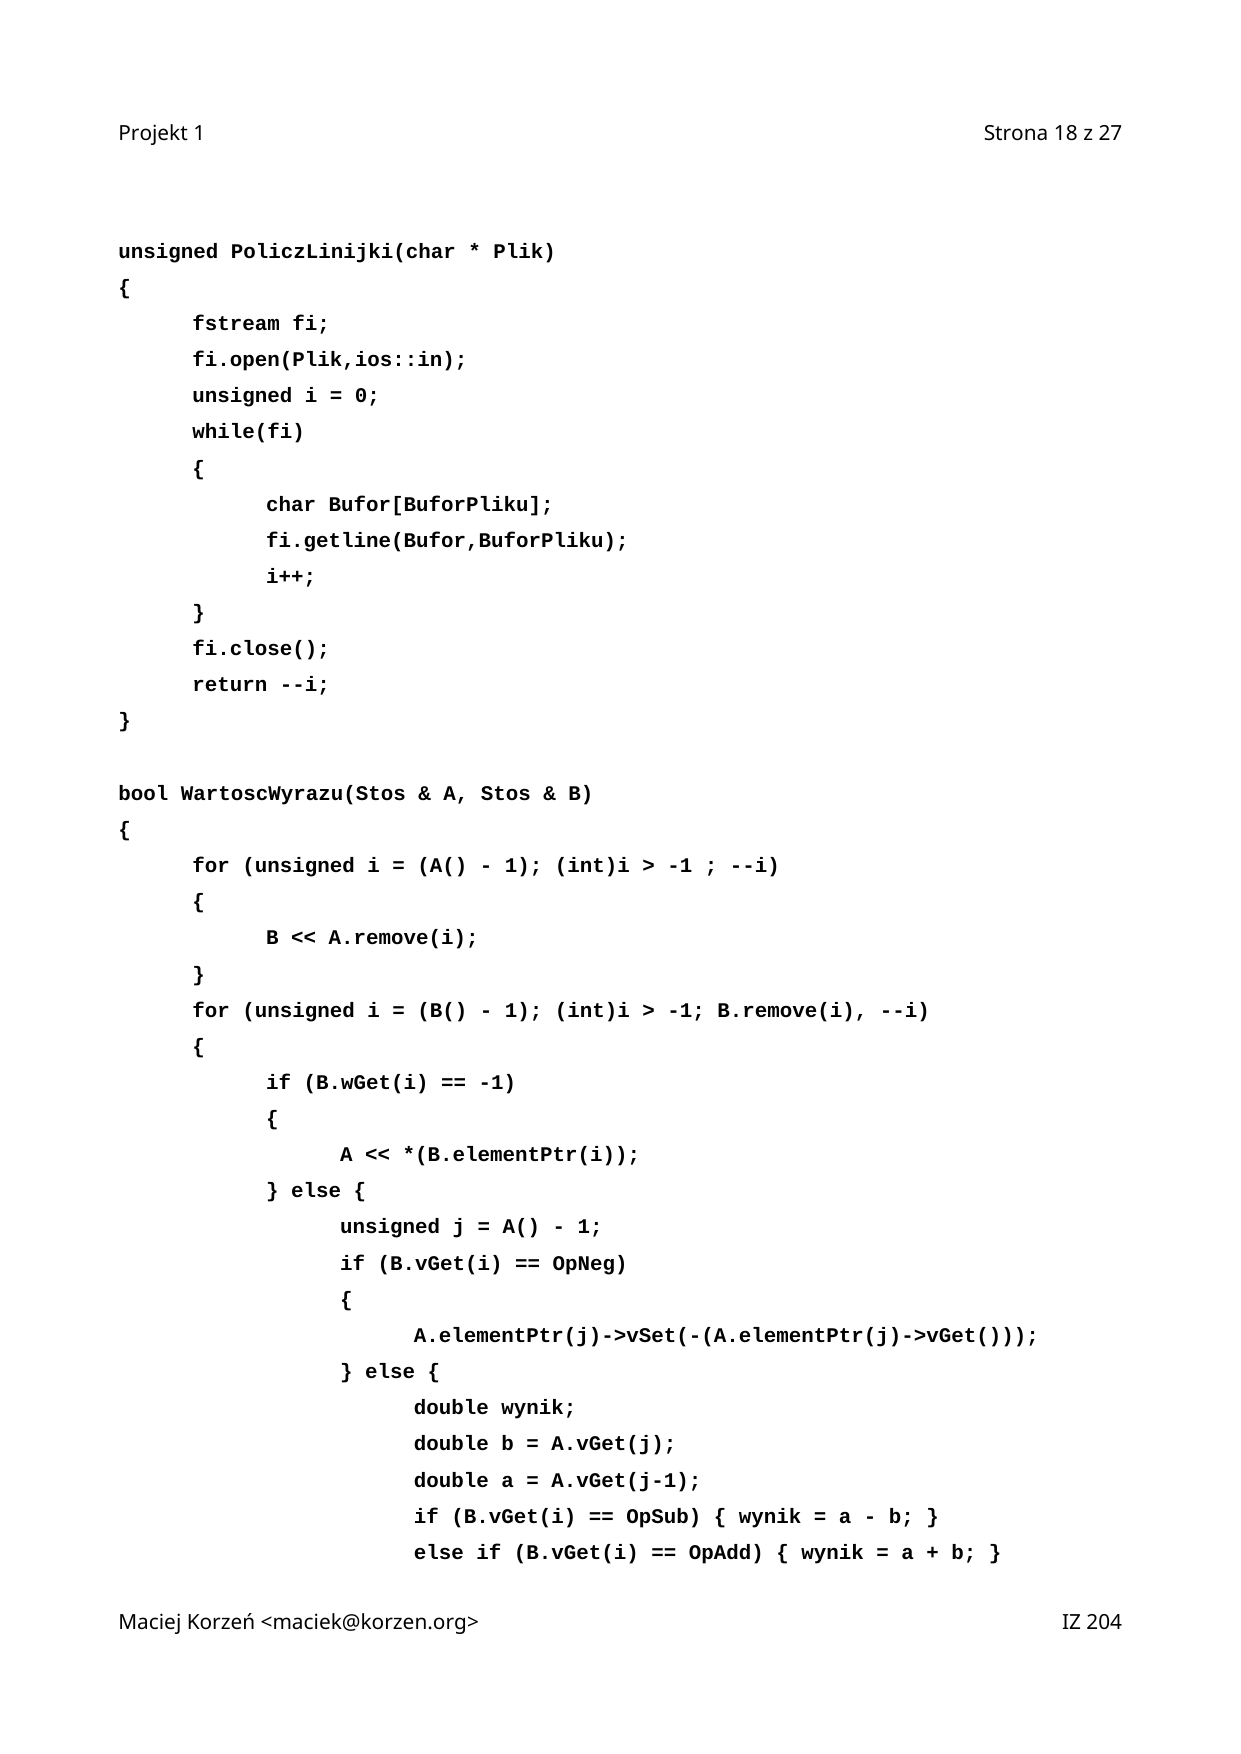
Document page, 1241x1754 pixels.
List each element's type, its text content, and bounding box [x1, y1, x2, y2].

text return --i; [118, 674, 1122, 698]
text unsigned i = 0; [118, 385, 1122, 409]
text unsigned PoliczLinijki(char * Plik) [118, 241, 1122, 264]
text { [118, 891, 1122, 915]
text A << *(B.elementPtr(i)); [118, 1144, 1122, 1168]
text { [118, 1289, 1122, 1312]
text double a = A.vGet(j-1); [118, 1469, 1122, 1493]
text bool WartoscWyrazu(Stos & A, Stos & B) [118, 783, 1122, 806]
text double b = A.vGet(j); [118, 1433, 1122, 1457]
text { [118, 457, 1122, 481]
text } [118, 602, 1122, 626]
text { [118, 819, 1122, 843]
text } else { [118, 1180, 1122, 1204]
text fi.open(Plik,ios::in); [118, 349, 1122, 373]
text while(fi) [118, 421, 1122, 445]
text if (B.vGet(i) == OpSub) { wynik = a - b; } [118, 1506, 1122, 1529]
text } else { [118, 1361, 1122, 1385]
text i++; [118, 566, 1122, 589]
text char Bufor[BuforPliku]; [118, 494, 1122, 517]
text { [118, 1036, 1122, 1059]
text double wynik; [118, 1397, 1122, 1421]
text { [118, 1108, 1122, 1132]
text fi.close(); [118, 638, 1122, 662]
text A.elementPtr(j)->vSet(-(A.elementPtr(j)->vGet())); [118, 1325, 1122, 1349]
text fstream fi; [118, 313, 1122, 337]
text unsigned j = A() - 1; [118, 1217, 1122, 1240]
text for (unsigned i = (B() - 1); (int)i > -1; B.remove(i), --i) [118, 1000, 1122, 1023]
text else if (B.vGet(i) == OpAdd) { wynik = a + b; } [118, 1542, 1122, 1566]
text } [118, 711, 1122, 734]
text if (B.vGet(i) == OpNeg) [118, 1253, 1122, 1276]
text fi.getline(Bufor,BuforPliku); [118, 530, 1122, 553]
text B << A.remove(i); [118, 927, 1122, 951]
text } [118, 963, 1122, 987]
text for (unsigned i = (A() - 1); (int)i > -1 ; --i) [118, 855, 1122, 879]
text if (B.wGet(i) == -1) [118, 1072, 1122, 1096]
text { [118, 277, 1122, 300]
